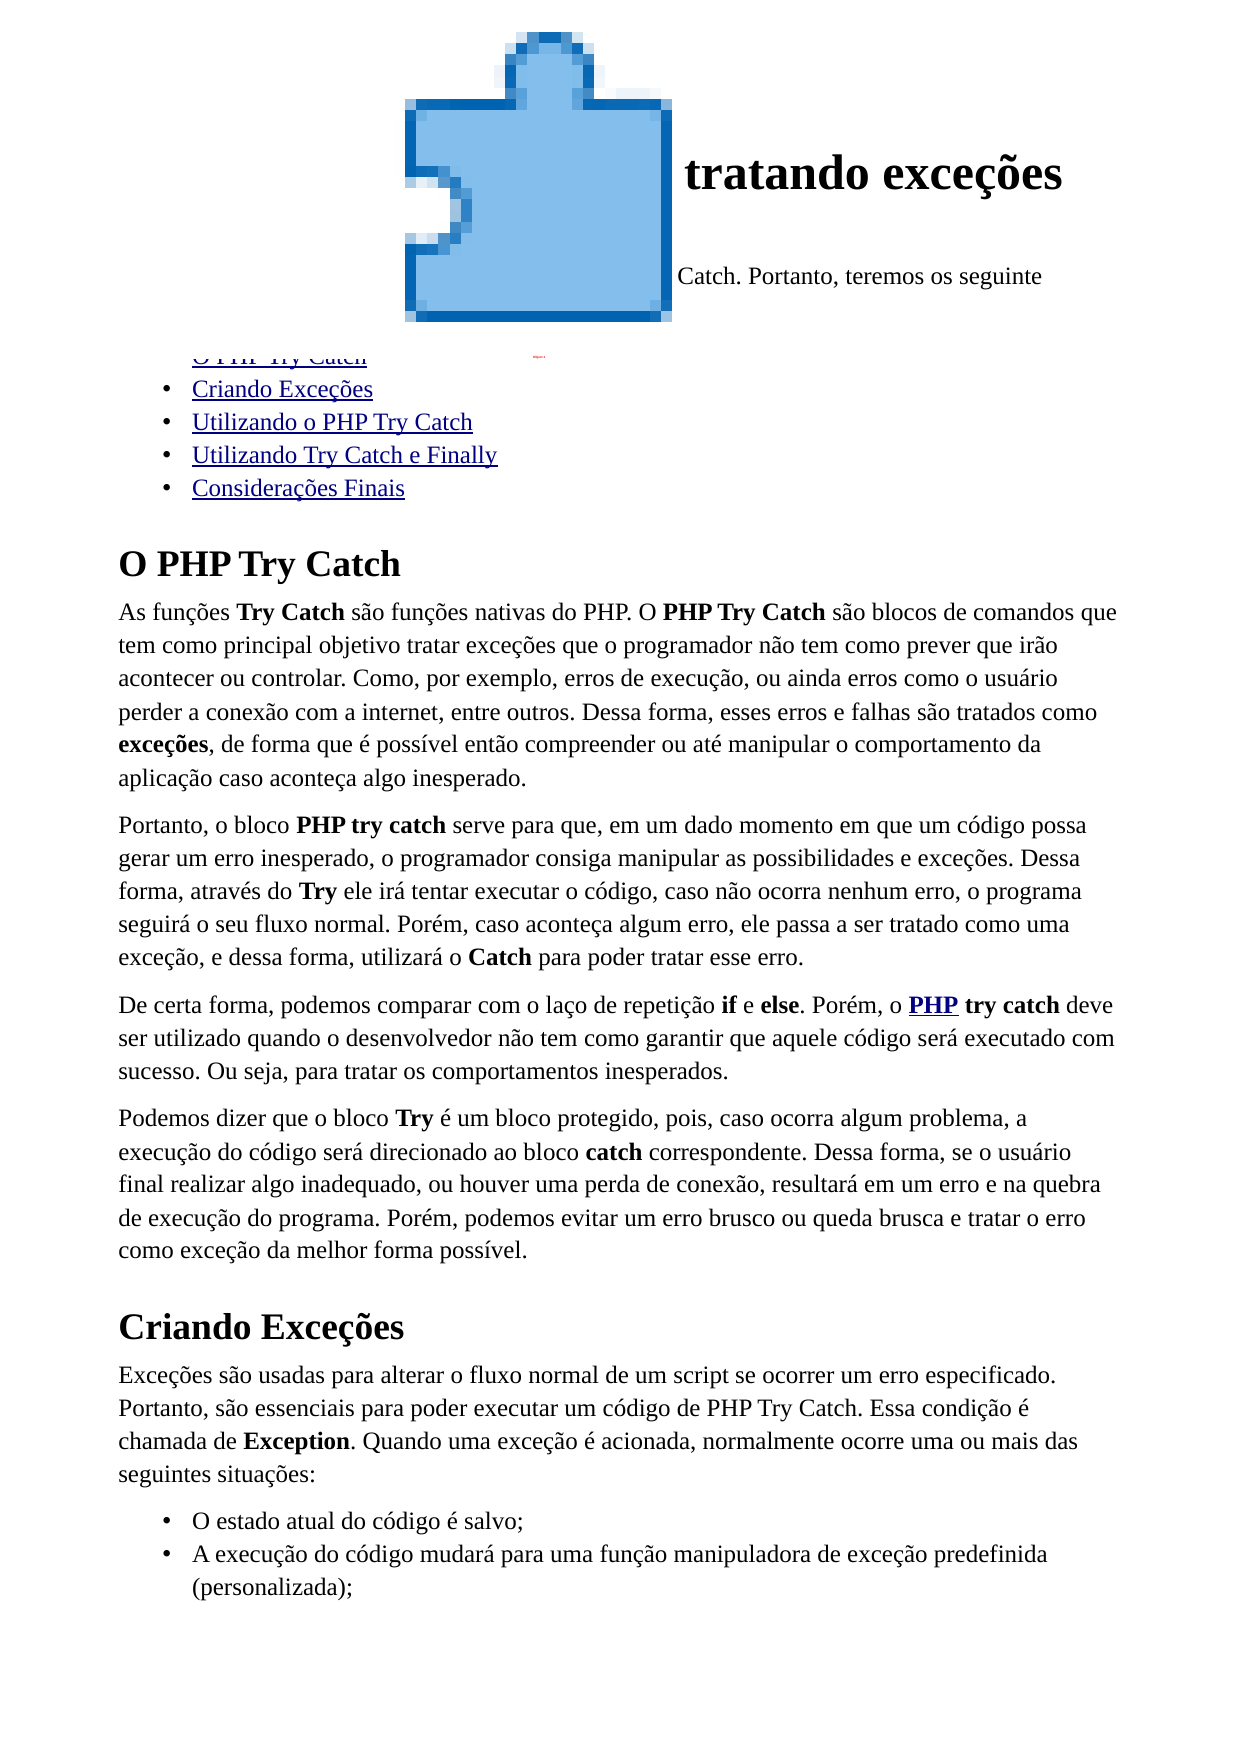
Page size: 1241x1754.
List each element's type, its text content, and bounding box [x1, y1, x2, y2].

list Utilizando Try Catch e Finally [162, 440, 1122, 469]
text Exceções são usadas para alterar o fluxo normal de um script se ocorrer um erro especificado. Portanto, são essenciais para poder executar um código de PHP Try Catch. Essa condição é chamada de Exception. Quando uma exceção é acionada, normalmente ocorre uma ou mais das seguintes situações: [118, 1360, 1122, 1487]
subtitle Criando Exceções [118, 1304, 1122, 1347]
text Portanto, o bloco PHP try catch serve para que, em um dado momento em que um código possa gerar um erro inesperado, o programador consiga manipular as possibilidades e exceções. Dessa forma, através do Try ele irá tentar executar o código, caso não ocorra nenhum erro, o programa seguirá o seu fluxo normal. Porém, caso aconteça algum erro, ele passa a ser tratado como uma exceção, e dessa forma, utilizará o Catch para poder tratar esse erro. [118, 810, 1122, 971]
text De certa forma, podemos comparar com o laço de repetição if e else. Porém, o PHP try catch deve ser utilizado quando o desenvolvedor não tem como garantir que aquele código será executado com sucesso. Ou seja, para tratar os comportamentos inesperados. [118, 990, 1122, 1085]
list Considerações Finais [162, 473, 1122, 502]
subtitle PHP Try Catch: criando e tratando exceções [672, 143, 1122, 201]
text Podemos dizer que o bloco Try é um bloco protegido, pois, caso ocorra algum problema, a execução do código será direcionado ao bloco catch correspondente. Dessa forma, se o usuário final realizar algo inadequado, ou houver uma perda de conexão, resultará em um erro e na quebra de execução do programa. Porém, podemos evitar um erro brusco ou queda brusca e tratar o erro como exceção da melhor forma possível. [118, 1103, 1122, 1264]
subtitle O PHP Try Catch [118, 542, 1122, 585]
text As funções Try Catch são funções nativas do PHP. O PHP Try Catch são blocos de comandos que tem como principal objetivo tratar exceções que o programador não tem como prever que irão acontecer ou controlar. Como, por exemplo, erros de execução, ou ainda erros como o usuário perder a conexão com a internet, entre outros. Dessa forma, esses erros e falhas são tratados como exceções, de forma que é possível então compreender ou até manipular o comportamento da aplicação caso aconteça algo inesperado. [118, 597, 1122, 791]
list Criando Exceções [162, 374, 1122, 403]
text Neste artigo iremos aprender sobre as funções PHP Try Catch. Portanto, teremos os seguinte tópicos: [672, 261, 1122, 322]
list O estado atual do código é salvo; [162, 1506, 1122, 1535]
list Utilizando o PHP Try Catch [162, 407, 1122, 436]
list A execução do código mudará para uma função manipuladora de exceção predefinida (personalizada); [162, 1539, 1122, 1601]
list O PHP Try Catch [162, 341, 1122, 370]
